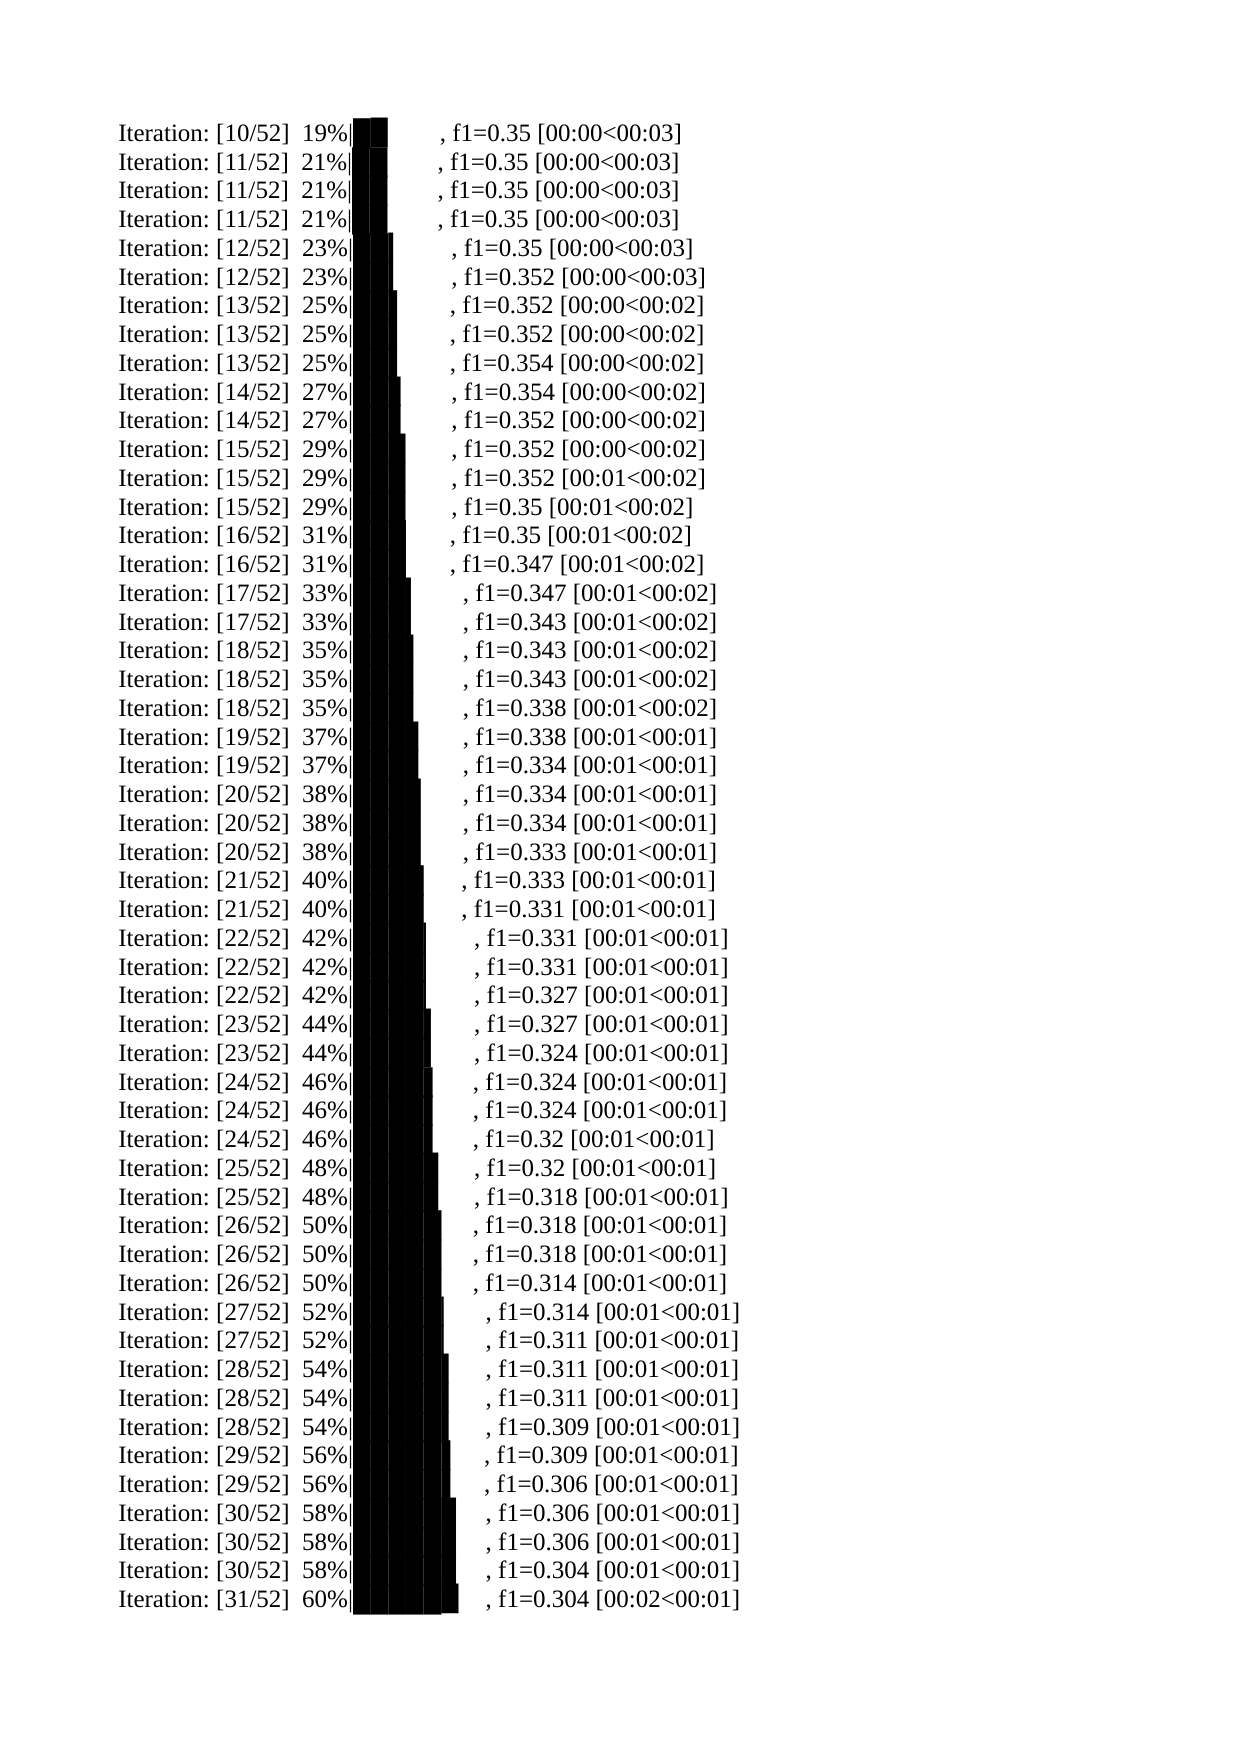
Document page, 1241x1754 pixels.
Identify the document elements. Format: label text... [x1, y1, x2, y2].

text Iteration: [16/52] 31%|███ , f1=0.347 [00:01<00:02] [406, 549, 1122, 578]
text Iteration: [24/52] 46%|████▌ , f1=0.32 [00:01<00:01] [118, 1124, 353, 1153]
text Iteration: [26/52] 50%|█████ , f1=0.318 [00:01<00:01] [118, 1239, 353, 1268]
text Iteration: [26/52] 50%|█████ , f1=0.318 [00:01<00:01] [441, 1239, 1122, 1268]
text Iteration: [24/52] 46%|████▌ , f1=0.324 [00:01<00:01] [432, 1067, 1122, 1096]
text Iteration: [30/52] 58%|█████▊ , f1=0.306 [00:01<00:01] [456, 1498, 1122, 1527]
text Iteration: [22/52] 42%|████▏ , f1=0.331 [00:01<00:01] [425, 923, 1122, 952]
text Iteration: [15/52] 29%|██▉ , f1=0.35 [00:01<00:02] [118, 492, 353, 521]
text Iteration: [31/52] 60%|█████▉ , f1=0.304 [00:02<00:01] [118, 1584, 353, 1613]
text Iteration: [22/52] 42%|████▏ , f1=0.331 [00:01<00:01] [118, 923, 353, 952]
text Iteration: [24/52] 46%|████▌ , f1=0.324 [00:01<00:01] [118, 1067, 353, 1096]
text Iteration: [23/52] 44%|████▍ , f1=0.327 [00:01<00:01] [118, 1009, 353, 1038]
text Iteration: [28/52] 54%|█████▍ , f1=0.309 [00:01<00:01] [118, 1412, 353, 1441]
text Iteration: [27/52] 52%|█████▏ , f1=0.314 [00:01<00:01] [118, 1297, 353, 1326]
text Iteration: [19/52] 37%|███▋ , f1=0.338 [00:01<00:01] [418, 722, 1122, 751]
text Iteration: [18/52] 35%|███▍ , f1=0.343 [00:01<00:02] [413, 636, 1122, 664]
text Iteration: [19/52] 37%|███▋ , f1=0.334 [00:01<00:01] [418, 751, 1122, 779]
text Iteration: [15/52] 29%|██▉ , f1=0.352 [00:00<00:02] [405, 434, 1122, 463]
text Iteration: [11/52] 21%|██ , f1=0.35 [00:00<00:03] [118, 147, 352, 176]
text Iteration: [20/52] 38%|███▊ , f1=0.333 [00:01<00:01] [118, 837, 353, 866]
text Iteration: [25/52] 48%|████▊ , f1=0.318 [00:01<00:01] [438, 1182, 1122, 1211]
text Iteration: [24/52] 46%|████▌ , f1=0.324 [00:01<00:01] [432, 1096, 1122, 1124]
text Iteration: [13/52] 25%|██▌ , f1=0.352 [00:00<00:02] [397, 291, 1122, 319]
text Iteration: [19/52] 37%|███▋ , f1=0.338 [00:01<00:01] [118, 722, 353, 751]
text Iteration: [19/52] 37%|███▋ , f1=0.334 [00:01<00:01] [118, 751, 353, 779]
text Iteration: [30/52] 58%|█████▊ , f1=0.306 [00:01<00:01] [118, 1527, 353, 1556]
text Iteration: [28/52] 54%|█████▍ , f1=0.311 [00:01<00:01] [118, 1383, 353, 1412]
text Iteration: [11/52] 21%|██ , f1=0.35 [00:00<00:03] [387, 204, 1122, 233]
text Iteration: [23/52] 44%|████▍ , f1=0.324 [00:01<00:01] [430, 1038, 1122, 1067]
text Iteration: [26/52] 50%|█████ , f1=0.314 [00:01<00:01] [118, 1268, 353, 1297]
text Iteration: [16/52] 31%|███ , f1=0.35 [00:01<00:02] [406, 521, 1122, 549]
text Iteration: [28/52] 54%|█████▍ , f1=0.311 [00:01<00:01] [118, 1354, 353, 1383]
text Iteration: [18/52] 35%|███▍ , f1=0.343 [00:01<00:02] [118, 664, 353, 693]
text Iteration: [29/52] 56%|█████▌ , f1=0.309 [00:01<00:01] [118, 1441, 353, 1469]
text Iteration: [30/52] 58%|█████▊ , f1=0.306 [00:01<00:01] [118, 1498, 353, 1527]
text Iteration: [17/52] 33%|███▎ , f1=0.347 [00:01<00:02] [118, 578, 353, 607]
text Iteration: [22/52] 42%|████▏ , f1=0.327 [00:01<00:01] [425, 981, 1122, 1009]
text Iteration: [22/52] 42%|████▏ , f1=0.331 [00:01<00:01] [118, 952, 353, 981]
text Iteration: [23/52] 44%|████▍ , f1=0.324 [00:01<00:01] [118, 1038, 353, 1067]
text Iteration: [17/52] 33%|███▎ , f1=0.343 [00:01<00:02] [411, 607, 1122, 636]
text Iteration: [13/52] 25%|██▌ , f1=0.354 [00:00<00:02] [397, 348, 1122, 377]
text Iteration: [13/52] 25%|██▌ , f1=0.352 [00:00<00:02] [118, 319, 353, 348]
text Iteration: [15/52] 29%|██▉ , f1=0.352 [00:01<00:02] [118, 463, 353, 492]
text Iteration: [18/52] 35%|███▍ , f1=0.343 [00:01<00:02] [413, 664, 1122, 693]
text Iteration: [11/52] 21%|██ , f1=0.35 [00:00<00:03] [118, 204, 352, 233]
text Iteration: [14/52] 27%|██▋ , f1=0.354 [00:00<00:02] [118, 377, 353, 406]
text Iteration: [26/52] 50%|█████ , f1=0.318 [00:01<00:01] [441, 1211, 1122, 1239]
text Iteration: [28/52] 54%|█████▍ , f1=0.311 [00:01<00:01] [448, 1383, 1122, 1412]
text Iteration: [12/52] 23%|██▎ , f1=0.352 [00:00<00:03] [393, 262, 1122, 291]
text Iteration: [21/52] 40%|████ , f1=0.331 [00:01<00:01] [118, 894, 353, 923]
text Iteration: [29/52] 56%|█████▌ , f1=0.306 [00:01<00:01] [450, 1469, 1122, 1498]
text Iteration: [20/52] 38%|███▊ , f1=0.334 [00:01<00:01] [421, 808, 1122, 837]
text Iteration: [20/52] 38%|███▊ , f1=0.333 [00:01<00:01] [421, 837, 1122, 866]
text Iteration: [26/52] 50%|█████ , f1=0.318 [00:01<00:01] [118, 1211, 353, 1239]
text Iteration: [20/52] 38%|███▊ , f1=0.334 [00:01<00:01] [118, 779, 353, 808]
text Iteration: [20/52] 38%|███▊ , f1=0.334 [00:01<00:01] [118, 808, 353, 837]
text Iteration: [12/52] 23%|██▎ , f1=0.35 [00:00<00:03] [393, 233, 1122, 262]
text Iteration: [21/52] 40%|████ , f1=0.333 [00:01<00:01] [424, 866, 1122, 894]
text Iteration: [10/52] 19%|█▉ , f1=0.35 [00:00<00:03] [387, 118, 1122, 147]
text Iteration: [31/52] 60%|█████▉ , f1=0.304 [00:02<00:01] [458, 1584, 1122, 1613]
text Iteration: [27/52] 52%|█████▏ , f1=0.311 [00:01<00:01] [443, 1326, 1122, 1354]
text Iteration: [18/52] 35%|███▍ , f1=0.338 [00:01<00:02] [118, 693, 353, 722]
text Iteration: [16/52] 31%|███ , f1=0.35 [00:01<00:02] [118, 521, 353, 549]
text Iteration: [20/52] 38%|███▊ , f1=0.334 [00:01<00:01] [421, 779, 1122, 808]
text Iteration: [15/52] 29%|██▉ , f1=0.352 [00:00<00:02] [118, 434, 353, 463]
text Iteration: [23/52] 44%|████▍ , f1=0.327 [00:01<00:01] [430, 1009, 1122, 1038]
text Iteration: [12/52] 23%|██▎ , f1=0.35 [00:00<00:03] [118, 233, 353, 262]
text Iteration: [30/52] 58%|█████▊ , f1=0.306 [00:01<00:01] [456, 1527, 1122, 1556]
text Iteration: [18/52] 35%|███▍ , f1=0.343 [00:01<00:02] [118, 636, 353, 664]
text Iteration: [18/52] 35%|███▍ , f1=0.338 [00:01<00:02] [413, 693, 1122, 722]
text Iteration: [21/52] 40%|████ , f1=0.333 [00:01<00:01] [118, 866, 353, 894]
text Iteration: [21/52] 40%|████ , f1=0.331 [00:01<00:01] [424, 894, 1122, 923]
text Iteration: [24/52] 46%|████▌ , f1=0.324 [00:01<00:01] [118, 1096, 353, 1124]
text Iteration: [14/52] 27%|██▋ , f1=0.354 [00:00<00:02] [400, 377, 1122, 406]
text Iteration: [17/52] 33%|███▎ , f1=0.343 [00:01<00:02] [118, 607, 353, 636]
text Iteration: [13/52] 25%|██▌ , f1=0.354 [00:00<00:02] [118, 348, 353, 377]
text Iteration: [30/52] 58%|█████▊ , f1=0.304 [00:01<00:01] [118, 1556, 353, 1584]
text Iteration: [25/52] 48%|████▊ , f1=0.32 [00:01<00:01] [118, 1153, 353, 1182]
text Iteration: [11/52] 21%|██ , f1=0.35 [00:00<00:03] [387, 147, 1122, 176]
text Iteration: [14/52] 27%|██▋ , f1=0.352 [00:00<00:02] [400, 406, 1122, 434]
text Iteration: [25/52] 48%|████▊ , f1=0.318 [00:01<00:01] [118, 1182, 353, 1211]
text Iteration: [22/52] 42%|████▏ , f1=0.331 [00:01<00:01] [425, 952, 1122, 981]
text Iteration: [29/52] 56%|█████▌ , f1=0.306 [00:01<00:01] [118, 1469, 353, 1498]
text Iteration: [17/52] 33%|███▎ , f1=0.347 [00:01<00:02] [411, 578, 1122, 607]
text Iteration: [22/52] 42%|████▏ , f1=0.327 [00:01<00:01] [118, 981, 353, 1009]
text Iteration: [28/52] 54%|█████▍ , f1=0.311 [00:01<00:01] [448, 1354, 1122, 1383]
text Iteration: [26/52] 50%|█████ , f1=0.314 [00:01<00:01] [441, 1268, 1122, 1297]
text Iteration: [30/52] 58%|█████▊ , f1=0.304 [00:01<00:01] [456, 1556, 1122, 1584]
text Iteration: [15/52] 29%|██▉ , f1=0.35 [00:01<00:02] [405, 492, 1122, 521]
text Iteration: [13/52] 25%|██▌ , f1=0.352 [00:00<00:02] [397, 319, 1122, 348]
text Iteration: [28/52] 54%|█████▍ , f1=0.309 [00:01<00:01] [448, 1412, 1122, 1441]
text Iteration: [11/52] 21%|██ , f1=0.35 [00:00<00:03] [118, 176, 352, 204]
text Iteration: [27/52] 52%|█████▏ , f1=0.311 [00:01<00:01] [118, 1326, 353, 1354]
text Iteration: [15/52] 29%|██▉ , f1=0.352 [00:01<00:02] [405, 463, 1122, 492]
text Iteration: [10/52] 19%|█▉ , f1=0.35 [00:00<00:03] [118, 118, 353, 147]
text Iteration: [25/52] 48%|████▊ , f1=0.32 [00:01<00:01] [438, 1153, 1122, 1182]
text Iteration: [29/52] 56%|█████▌ , f1=0.309 [00:01<00:01] [450, 1441, 1122, 1469]
text Iteration: [13/52] 25%|██▌ , f1=0.352 [00:00<00:02] [118, 291, 353, 319]
text Iteration: [27/52] 52%|█████▏ , f1=0.314 [00:01<00:01] [443, 1297, 1122, 1326]
text Iteration: [11/52] 21%|██ , f1=0.35 [00:00<00:03] [387, 176, 1122, 204]
text Iteration: [24/52] 46%|████▌ , f1=0.32 [00:01<00:01] [432, 1124, 1122, 1153]
text Iteration: [16/52] 31%|███ , f1=0.347 [00:01<00:02] [118, 549, 353, 578]
text Iteration: [14/52] 27%|██▋ , f1=0.352 [00:00<00:02] [118, 406, 353, 434]
text Iteration: [12/52] 23%|██▎ , f1=0.352 [00:00<00:03] [118, 262, 353, 291]
